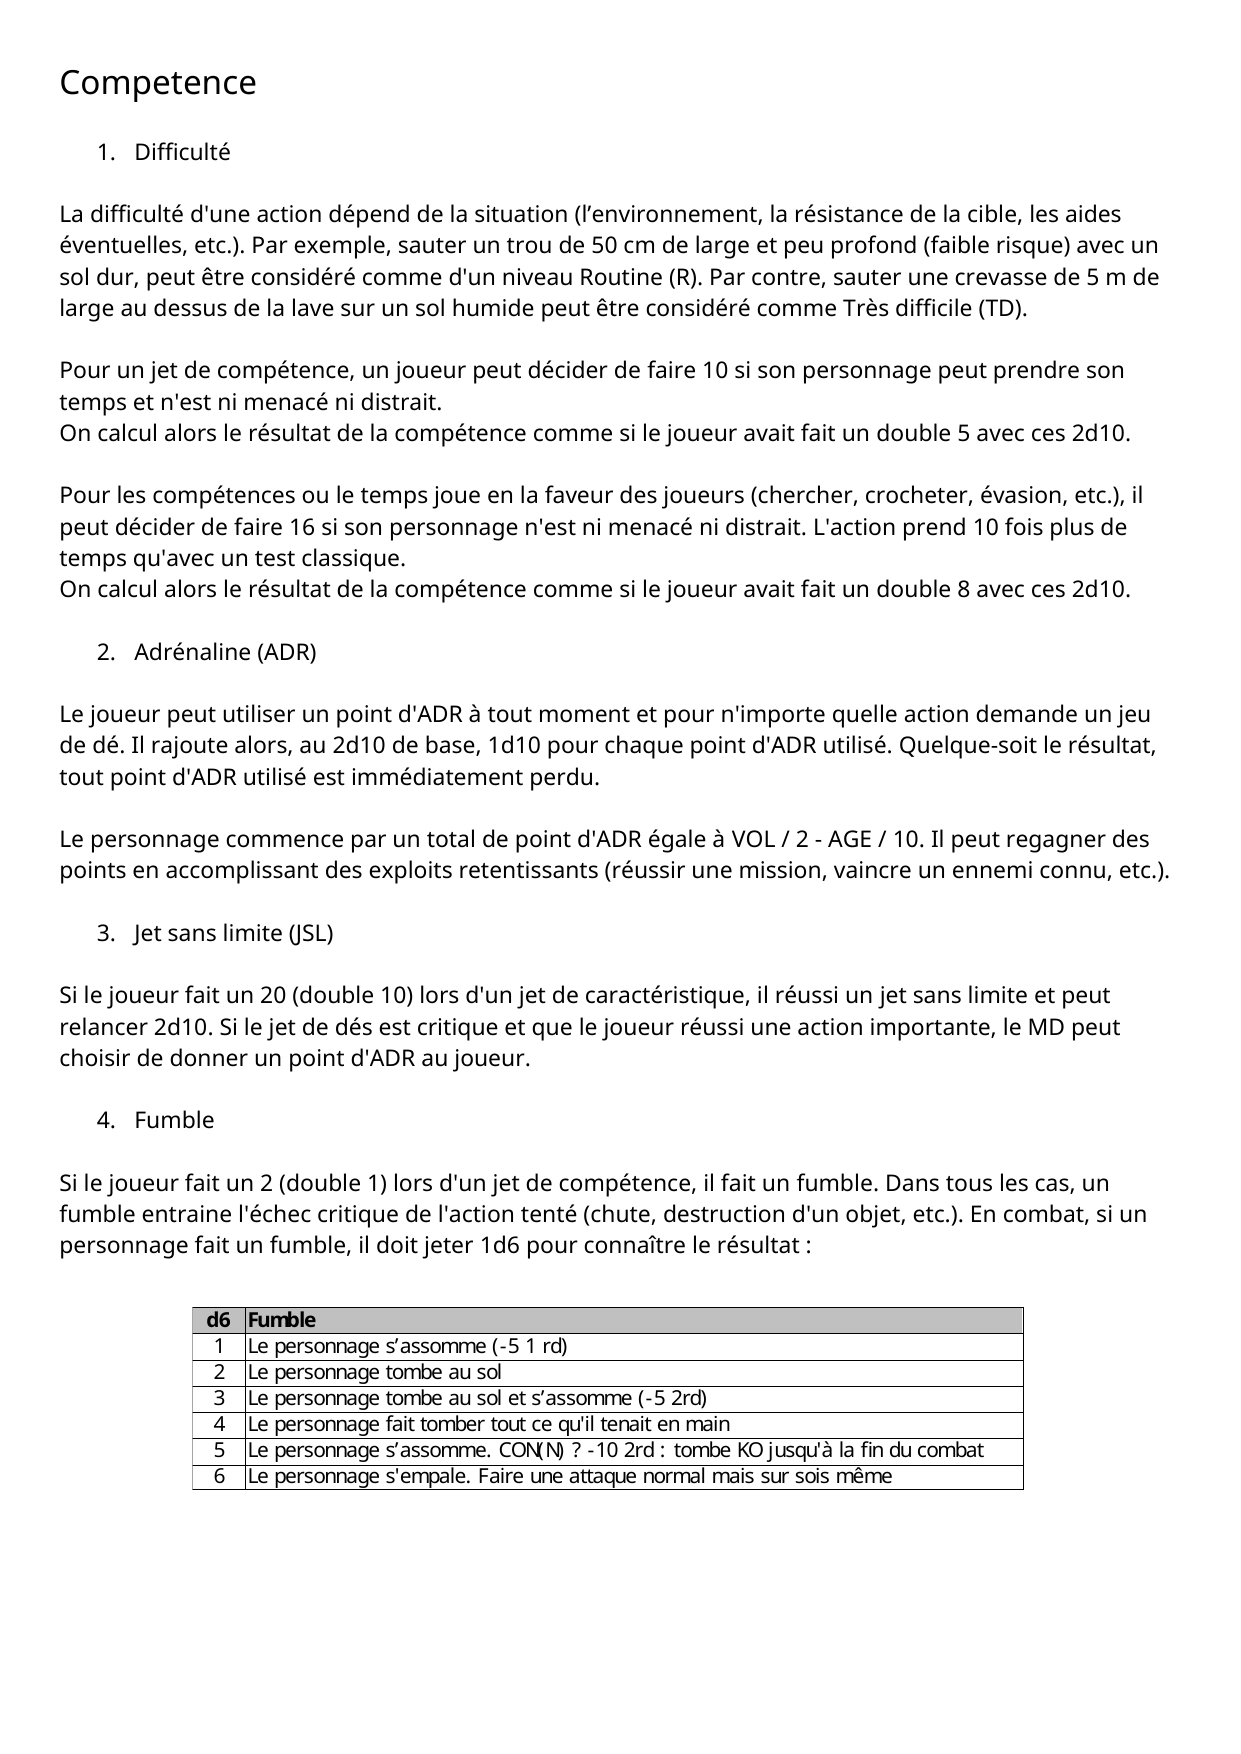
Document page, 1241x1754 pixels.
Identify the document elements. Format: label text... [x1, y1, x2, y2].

text Pour les compétences ou le temps joue en la faveur des joueurs (chercher, crocheter, évasion, etc.), il peut décider de faire 16 si son personnage n'est ni menacé ni distrait. L'action prend 10 fois plus de temps qu'avec un test classique. [59, 479, 1181, 573]
list Jet sans limite (JSL) [97, 917, 1181, 948]
list Fumble [97, 1104, 1181, 1136]
text Pour un jet de compétence, un joueur peut décider de faire 10 si son personnage peut prendre son temps et n'est ni menacé ni distrait. [59, 354, 1181, 417]
list Adrénaline (ADR) [97, 636, 1181, 667]
text Le personnage commence par un total de point d'ADR égale à VOL / 2 - AGE / 10. Il peut regagner des points en accomplissant des exploits retentissants (réussir une mission, vaincre un ennemi connu, etc.). [59, 823, 1181, 886]
list Difficulté [97, 136, 1181, 167]
text On calcul alors le résultat de la compétence comme si le joueur avait fait un double 5 avec ces 2d10. [59, 417, 1181, 448]
text Si le joueur fait un 2 (double 1) lors d'un jet de compétence, il fait un fumble. Dans tous les cas, un fumble entraine l'échec critique de l'action tenté (chute, destruction d'un objet, etc.). En combat, si un personnage fait un fumble, il doit jeter 1d6 pour connaître le résultat : [59, 1167, 1181, 1261]
text Le joueur peut utiliser un point d'ADR à tout moment et pour n'importe quelle action demande un jeu de dé. Il rajoute alors, au 2d10 de base, 1d10 pour chaque point d'ADR utilisé. Quelque-soit le résultat, tout point d'ADR utilisé est immédiatement perdu. [59, 698, 1181, 792]
text Si le joueur fait un 20 (double 10) lors d'un jet de caractéristique, il réussi un jet sans limite et peut relancer 2d10. Si le jet de dés est critique et que le joueur réussi une action importante, le MD peut choisir de donner un point d'ADR au joueur. [59, 979, 1181, 1073]
text On calcul alors le résultat de la compétence comme si le joueur avait fait un double 8 avec ces 2d10. [59, 573, 1181, 604]
text La difficulté d'une action dépend de la situation (l’environnement, la résistance de la cible, les aides éventuelles, etc.). Par exemple, sauter un trou de 50 cm de large et peu profond (faible risque) avec un sol dur, peut être considéré comme d'un niveau Routine (R). Par contre, sauter une crevasse de 5 m de large au dessus de la lave sur un sol humide peut être considéré comme Très difficile (TD). [59, 198, 1181, 323]
text Competence [59, 59, 1181, 104]
